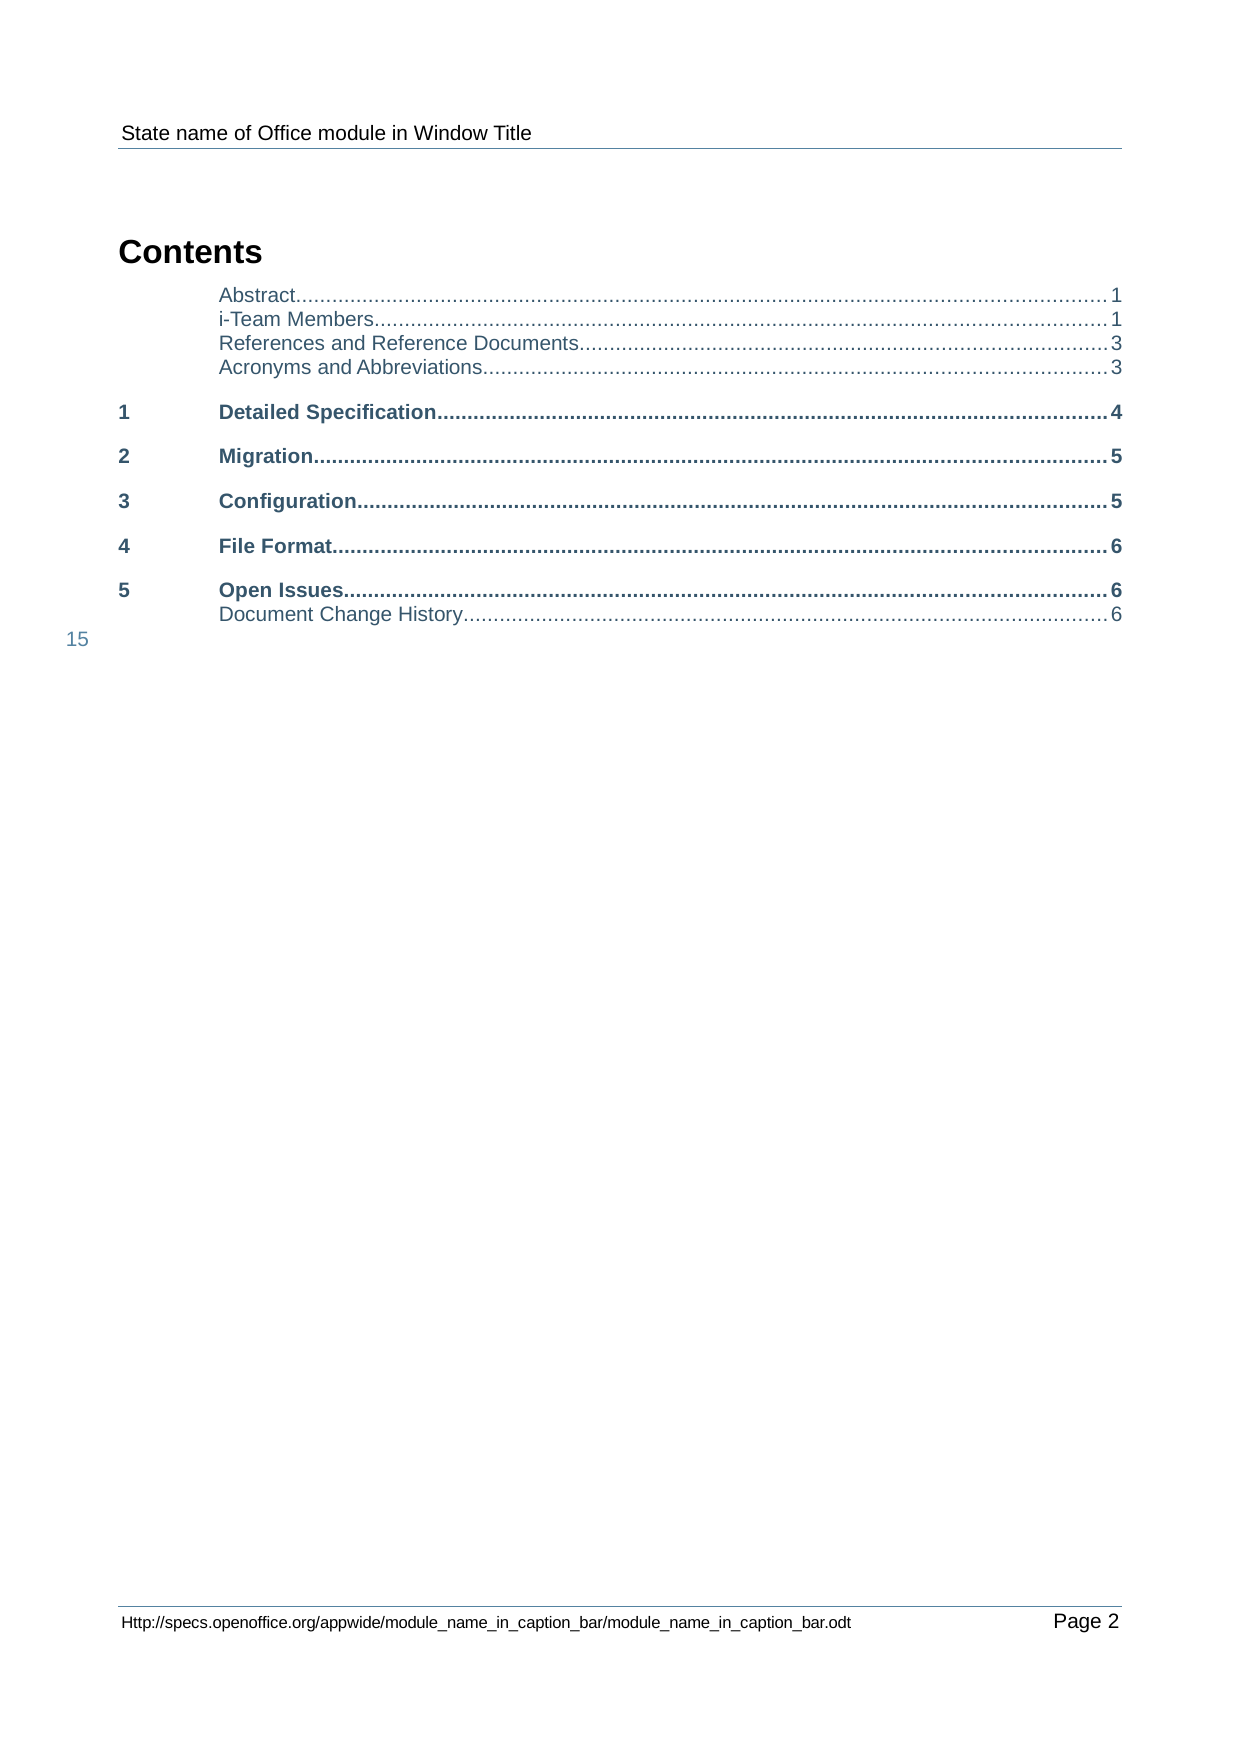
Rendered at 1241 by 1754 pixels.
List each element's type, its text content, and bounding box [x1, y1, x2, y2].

text Document Change History 6 [118, 602, 1122, 626]
text 5 Open Issues 6 [118, 578, 1122, 602]
text i-Team Members 1 [118, 307, 1122, 331]
text References and Reference Documents 3 [118, 331, 1122, 355]
text 4 File Format 6 [118, 534, 1122, 558]
text 2 Migration 5 [118, 444, 1122, 468]
subtitle Contents [118, 232, 1122, 270]
text 3 Configuration 5 [118, 489, 1122, 513]
text Acronyms and Abbreviations 3 [118, 355, 1122, 379]
text Abstract 1 [118, 283, 1122, 307]
text 1 Detailed Specification 4 [118, 399, 1122, 424]
